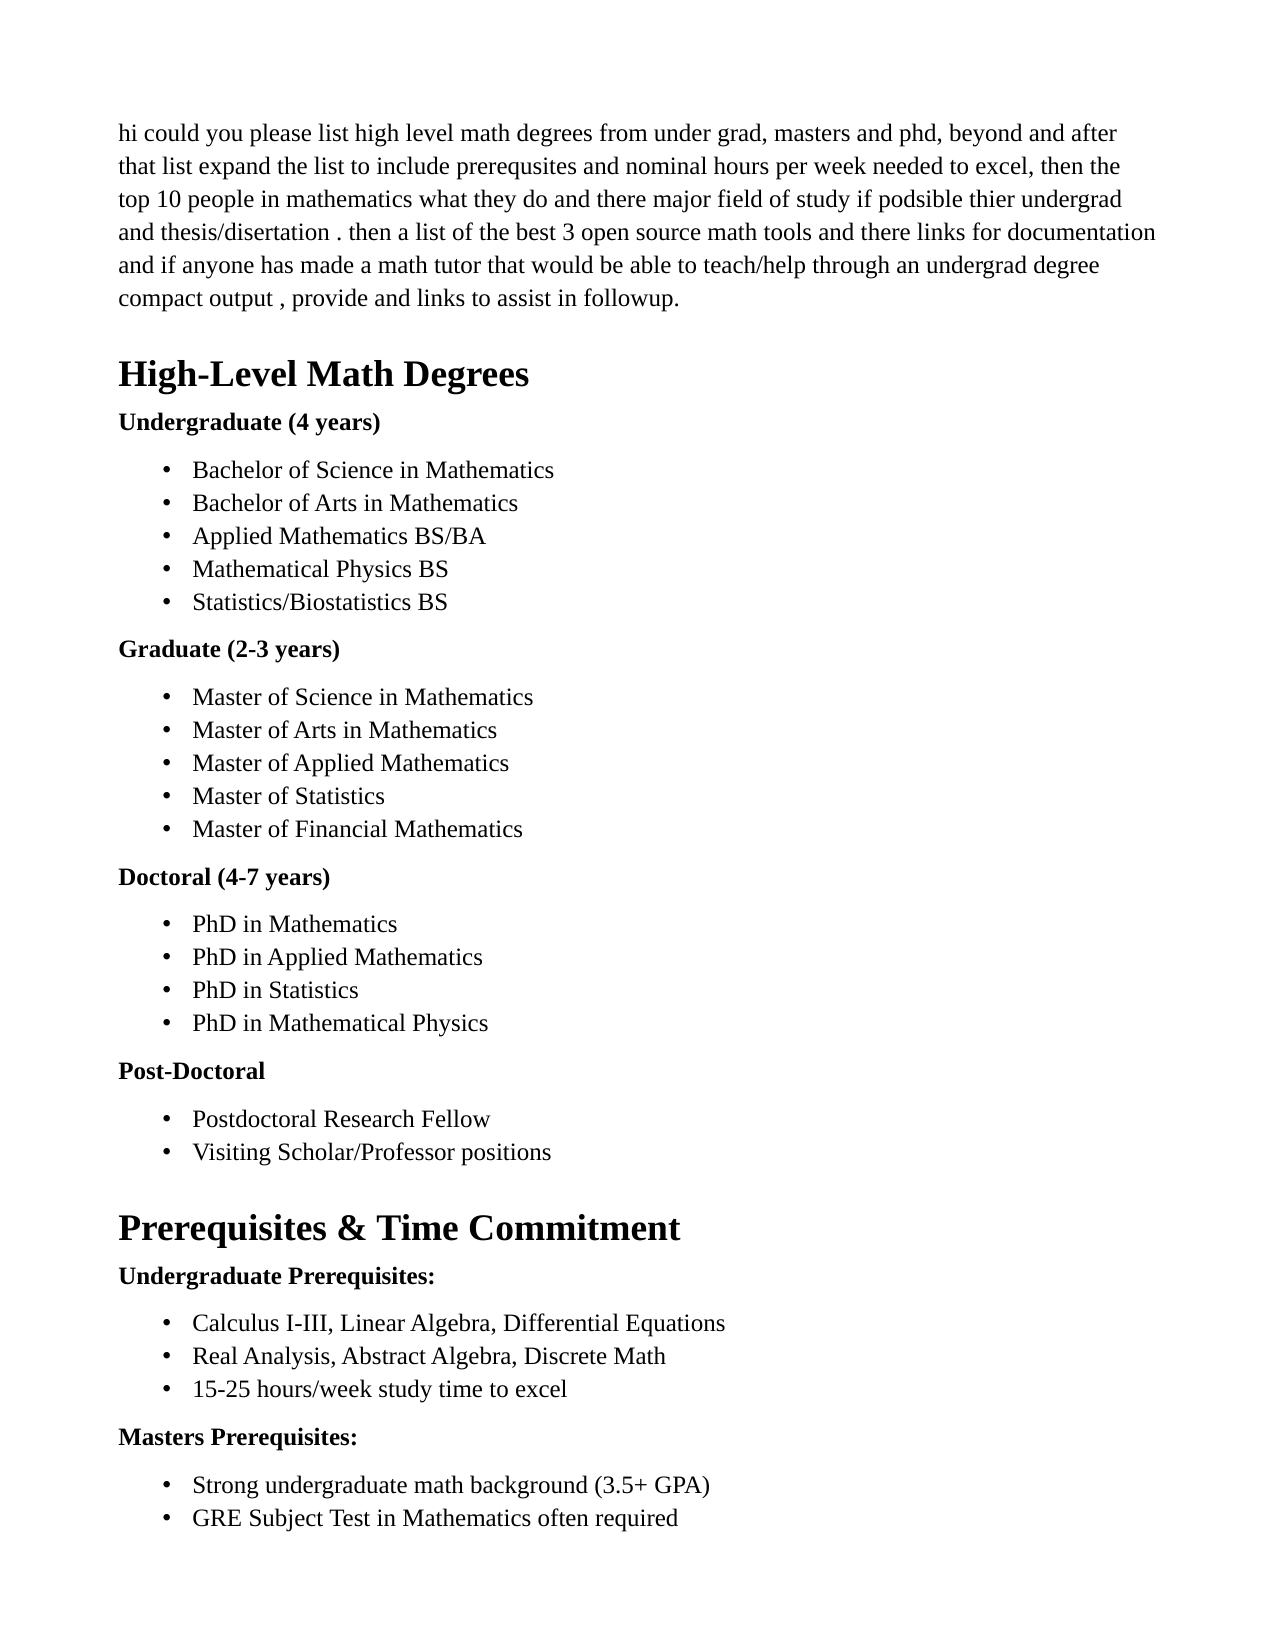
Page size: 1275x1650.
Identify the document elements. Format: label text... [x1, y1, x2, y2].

list Visiting Scholar/Professor positions [162, 1137, 1157, 1166]
text Masters Prerequisites: [118, 1422, 1157, 1451]
list GRE Subject Test in Mathematics often required [162, 1503, 1157, 1531]
text hi could you please list high level math degrees from under grad, masters and phd, beyond and after that list expand the list to include prerequsites and nominal hours per week needed to excel, then the top 10 people in mathematics what they do and there major field of study if podsible thier undergrad and thesis/disertation . then a list of the best 3 open source math tools and there links for documentation and if anyone has made a math tutor that would be able to teach/help through an undergrad degree compact output , provide and links to assist in followup. [118, 118, 1157, 312]
list Bachelor of Arts in Mathematics [162, 488, 1157, 517]
list Master of Statistics [162, 781, 1157, 810]
text Undergraduate Prerequisites: [118, 1261, 1157, 1289]
list 15-25 hours/week study time to excel [162, 1374, 1157, 1403]
text Undergraduate (4 years) [118, 407, 1157, 436]
list PhD in Statistics [162, 976, 1157, 1004]
list Statistics/Biostatistics BS [162, 587, 1157, 616]
list PhD in Applied Mathematics [162, 942, 1157, 971]
list PhD in Mathematical Physics [162, 1008, 1157, 1037]
list Master of Financial Mathematics [162, 814, 1157, 843]
text Graduate (2-3 years) [118, 634, 1157, 663]
list Calculus I-III, Linear Algebra, Differential Equations [162, 1308, 1157, 1337]
list Applied Mathematics BS/BA [162, 521, 1157, 550]
text Doctoral (4-7 years) [118, 862, 1157, 891]
list Postdoctoral Research Fellow [162, 1104, 1157, 1132]
text Post-Doctoral [118, 1056, 1157, 1085]
subtitle High-Level Math Degrees [118, 352, 1157, 395]
list Mathematical Physics BS [162, 554, 1157, 583]
list Real Analysis, Abstract Algebra, Discrete Math [162, 1341, 1157, 1370]
list Master of Arts in Mathematics [162, 715, 1157, 744]
list Master of Applied Mathematics [162, 748, 1157, 777]
list Bachelor of Science in Mathematics [162, 455, 1157, 484]
list PhD in Mathematics [162, 909, 1157, 938]
subtitle Prerequisites & Time Commitment [118, 1205, 1157, 1248]
list Master of Science in Mathematics [162, 682, 1157, 711]
list Strong undergraduate math background (3.5+ GPA) [162, 1470, 1157, 1498]
